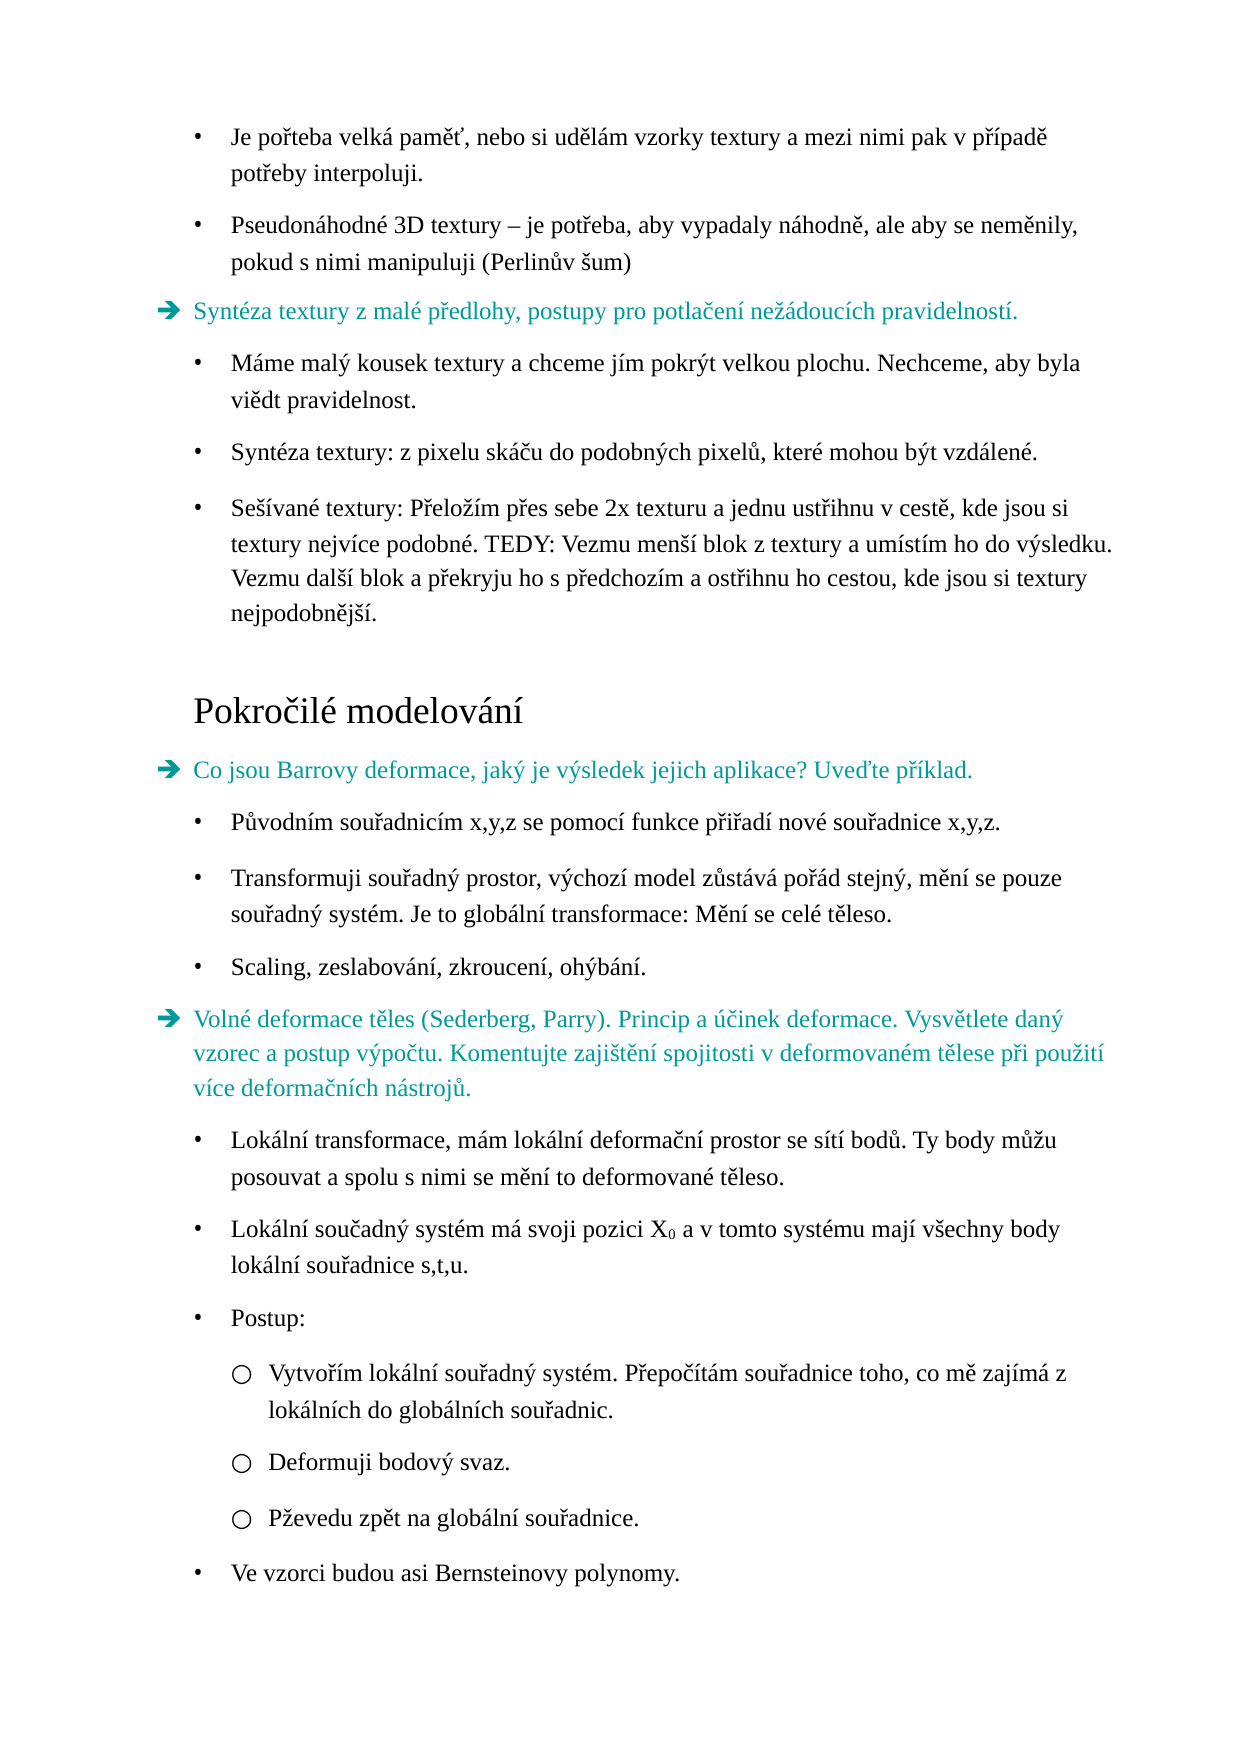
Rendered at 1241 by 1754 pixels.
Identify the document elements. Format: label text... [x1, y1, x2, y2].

list Pseudonáhodné 3D textury – je potřeba, aby vypadaly náhodně, ale aby se neměnily, pokud s nimi manipuluji (Perlinův šum) [193, 207, 1122, 276]
list Postup: [193, 1299, 1122, 1333]
list Syntéza textury: z pixelu skáču do podobných pixelů, které mohou být vzdálené. [193, 434, 1122, 468]
list Vytvořím lokální souřadný systém. Přepočítám souřadnice toho, co mě zajímá z lokálních do globálních souřadnic. [231, 1355, 1122, 1423]
list Scaling, zeslabování, zkroucení, ohýbání. [193, 948, 1122, 982]
list Transformuji souřadný prostor, výchozí model zůstává pořád stejný, mění se pouze souřadný systém. Je to globální transformace: Mění se celé těleso. [193, 859, 1122, 928]
list Lokální transformace, mám lokální deformační prostor se sítí bodů. Ty body můžu posouvat a spolu s nimi se mění to deformované těleso. [193, 1122, 1122, 1190]
list Pževedu zpět na globální souřadnice. [231, 1499, 1122, 1533]
list Sešívané textury: Přeložím přes sebe 2x texturu a jednu ustřihnu v cestě, kde jsou si textury nejvíce podobné. TEDY: Vezmu menší blok z textury a umístím ho do výsledku. Vezmu další blok a překryju ho s předchozím a ostřihnu ho cestou, kde jsou si textury nejpodobnější. [193, 489, 1122, 627]
list Deformuji bodový svaz. [231, 1444, 1122, 1478]
list Pokročilé modelování [156, 689, 1122, 732]
list Lokální součadný systém má svoji pozici X0 a v tomto systému mají všechny body lokální souřadnice s,t,u. [193, 1211, 1122, 1279]
list Syntéza textury z malé předlohy, postupy pro potlačení nežádoucích pravidelností. [156, 296, 1122, 324]
list Volné deformace těles (Sederberg, Parry). Princip a účinek deformace. Vysvětlete daný vzorec a postup výpočtu. Komentujte zajištění spojitosti v deformovaném tělese při použití více deformačních nástrojů. [156, 1004, 1122, 1101]
list Původním souřadnicím x,y,z se pomocí funkce přiřadí nové souřadnice x,y,z. [193, 804, 1122, 838]
list Je pořteba velká paměť, nebo si udělám vzorky textury a mezi nimi pak v případě potřeby interpoluji. [193, 118, 1122, 187]
list Co jsou Barrovy deformace, jaký je výsledek jejich aplikace? Uveďte příklad. [156, 755, 1122, 784]
list Ve vzorci budou asi Bernsteinovy polynomy. [193, 1554, 1122, 1589]
list Máme malý kousek textury a chceme jím pokrýt velkou plochu. Nechceme, aby byla viědt pravidelnost. [193, 345, 1122, 413]
